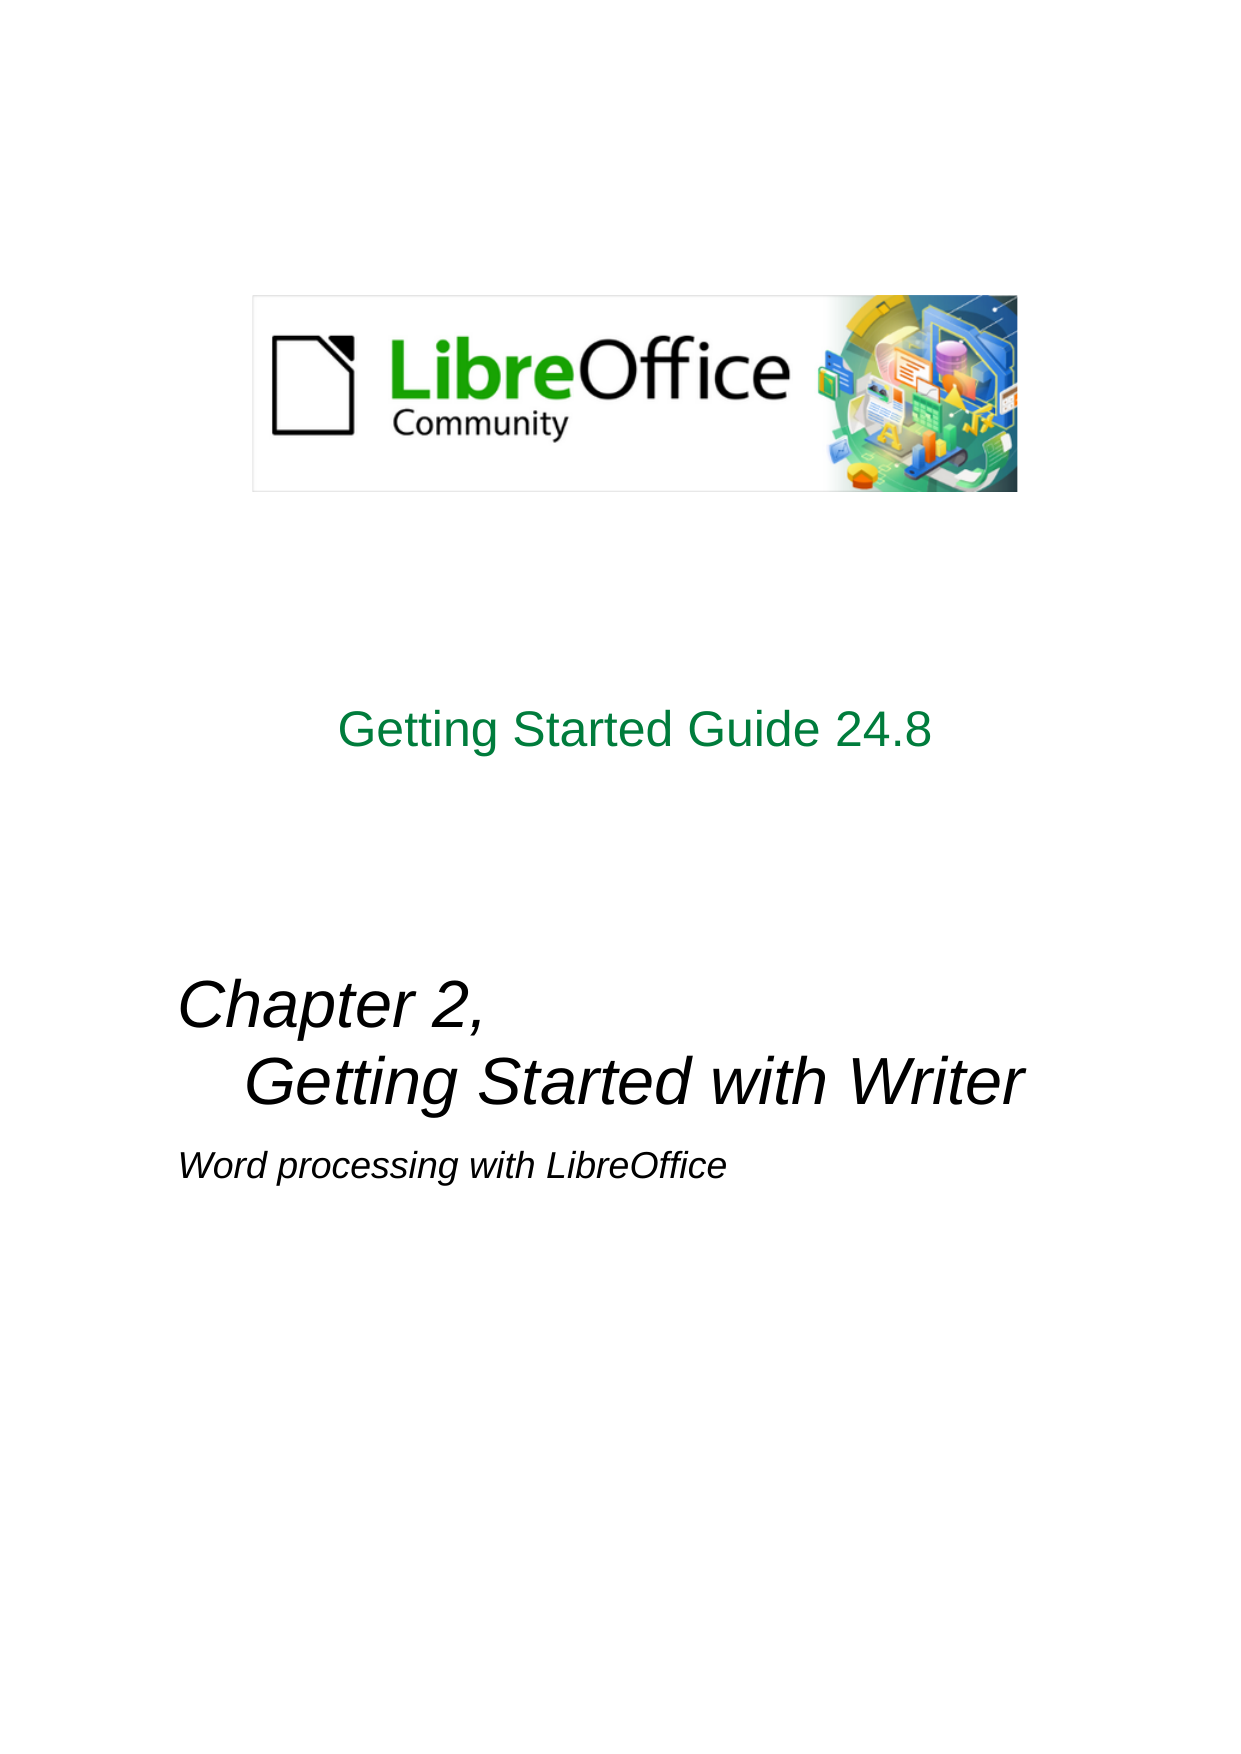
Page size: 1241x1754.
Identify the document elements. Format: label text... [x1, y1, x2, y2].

text Getting Started Guide 24.8 [177, 699, 1093, 757]
title Chapter 2, Getting Started with Writer [177, 965, 1093, 1119]
subtitle Word processing with LibreOffice [177, 1143, 1093, 1187]
picture [252, 295, 1018, 492]
